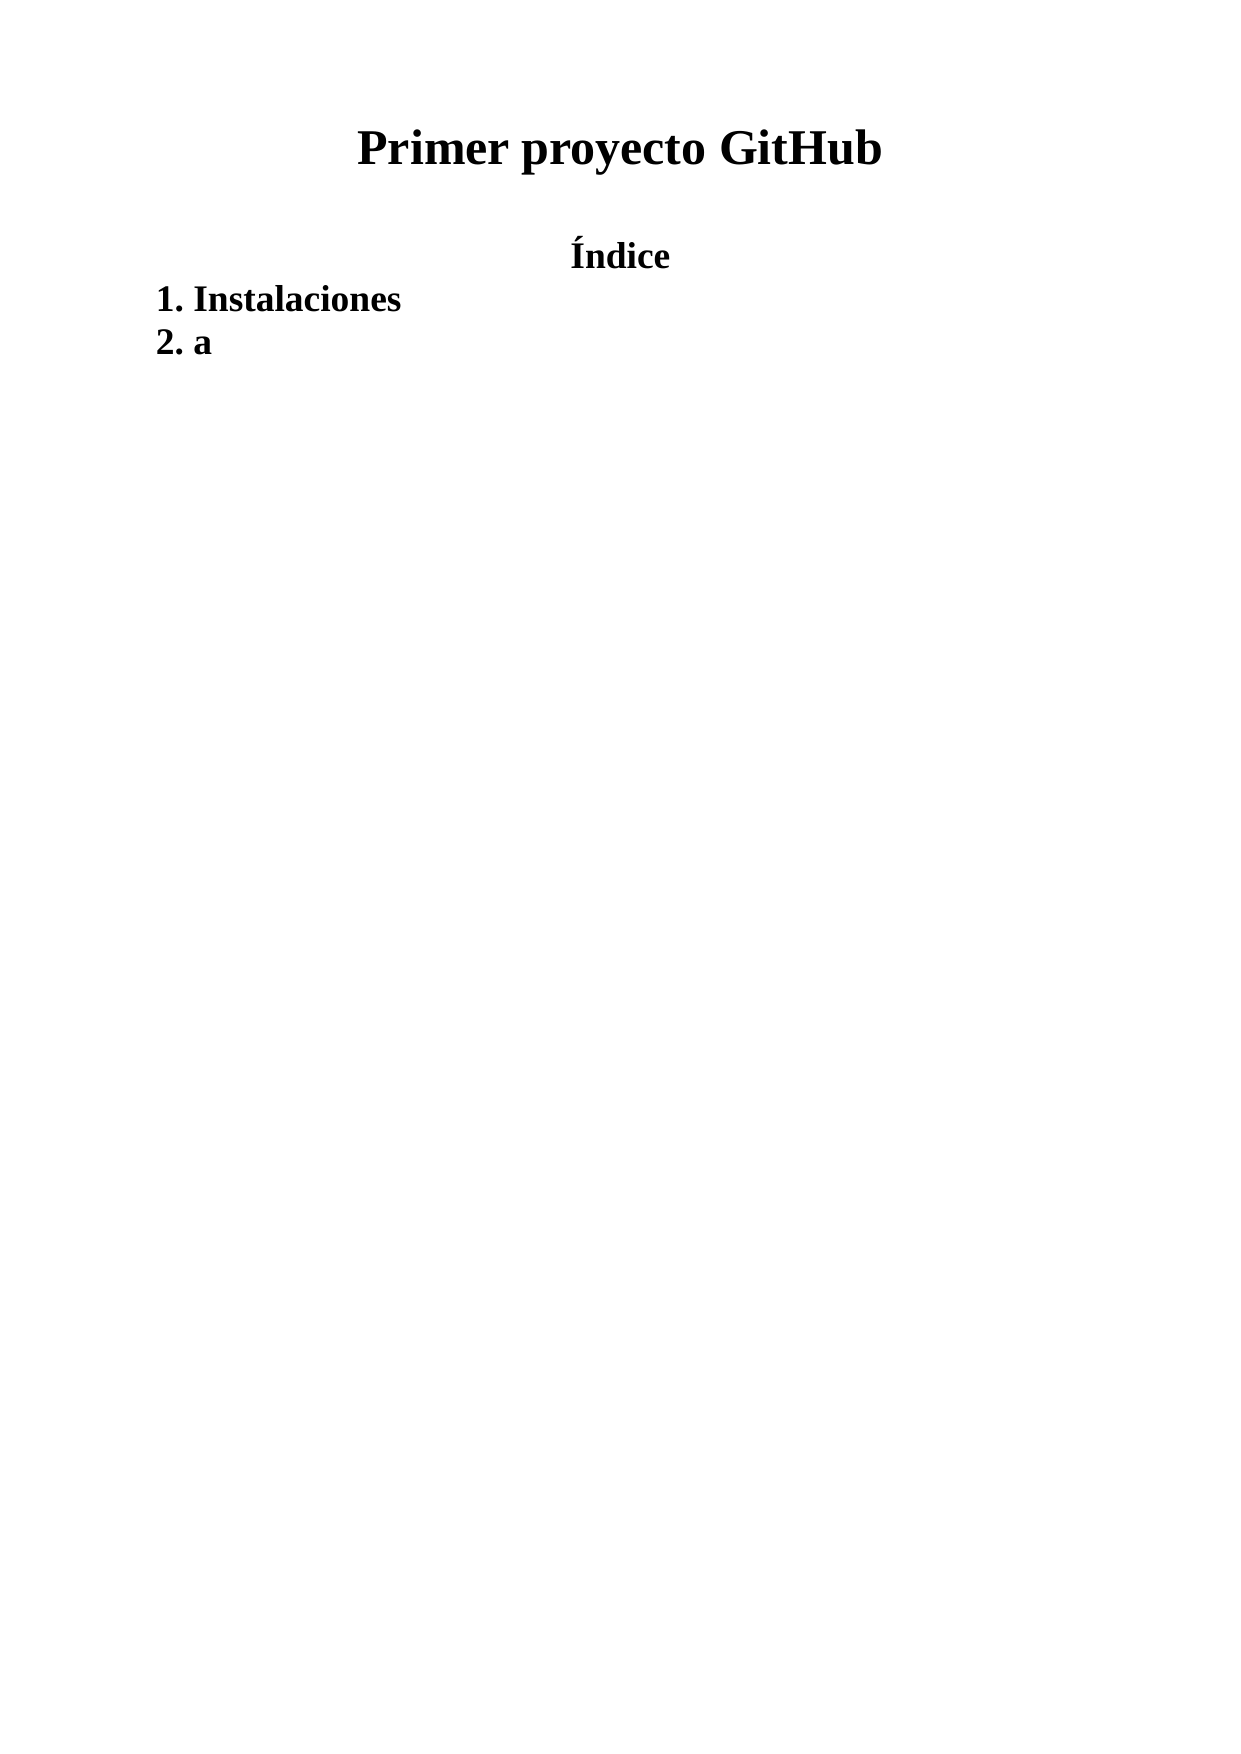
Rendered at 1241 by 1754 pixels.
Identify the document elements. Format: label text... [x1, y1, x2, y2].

text Primer proyecto GitHub [118, 118, 1122, 176]
list a [156, 319, 1122, 362]
list Instalaciones [156, 276, 1122, 319]
text Índice [118, 233, 1122, 276]
